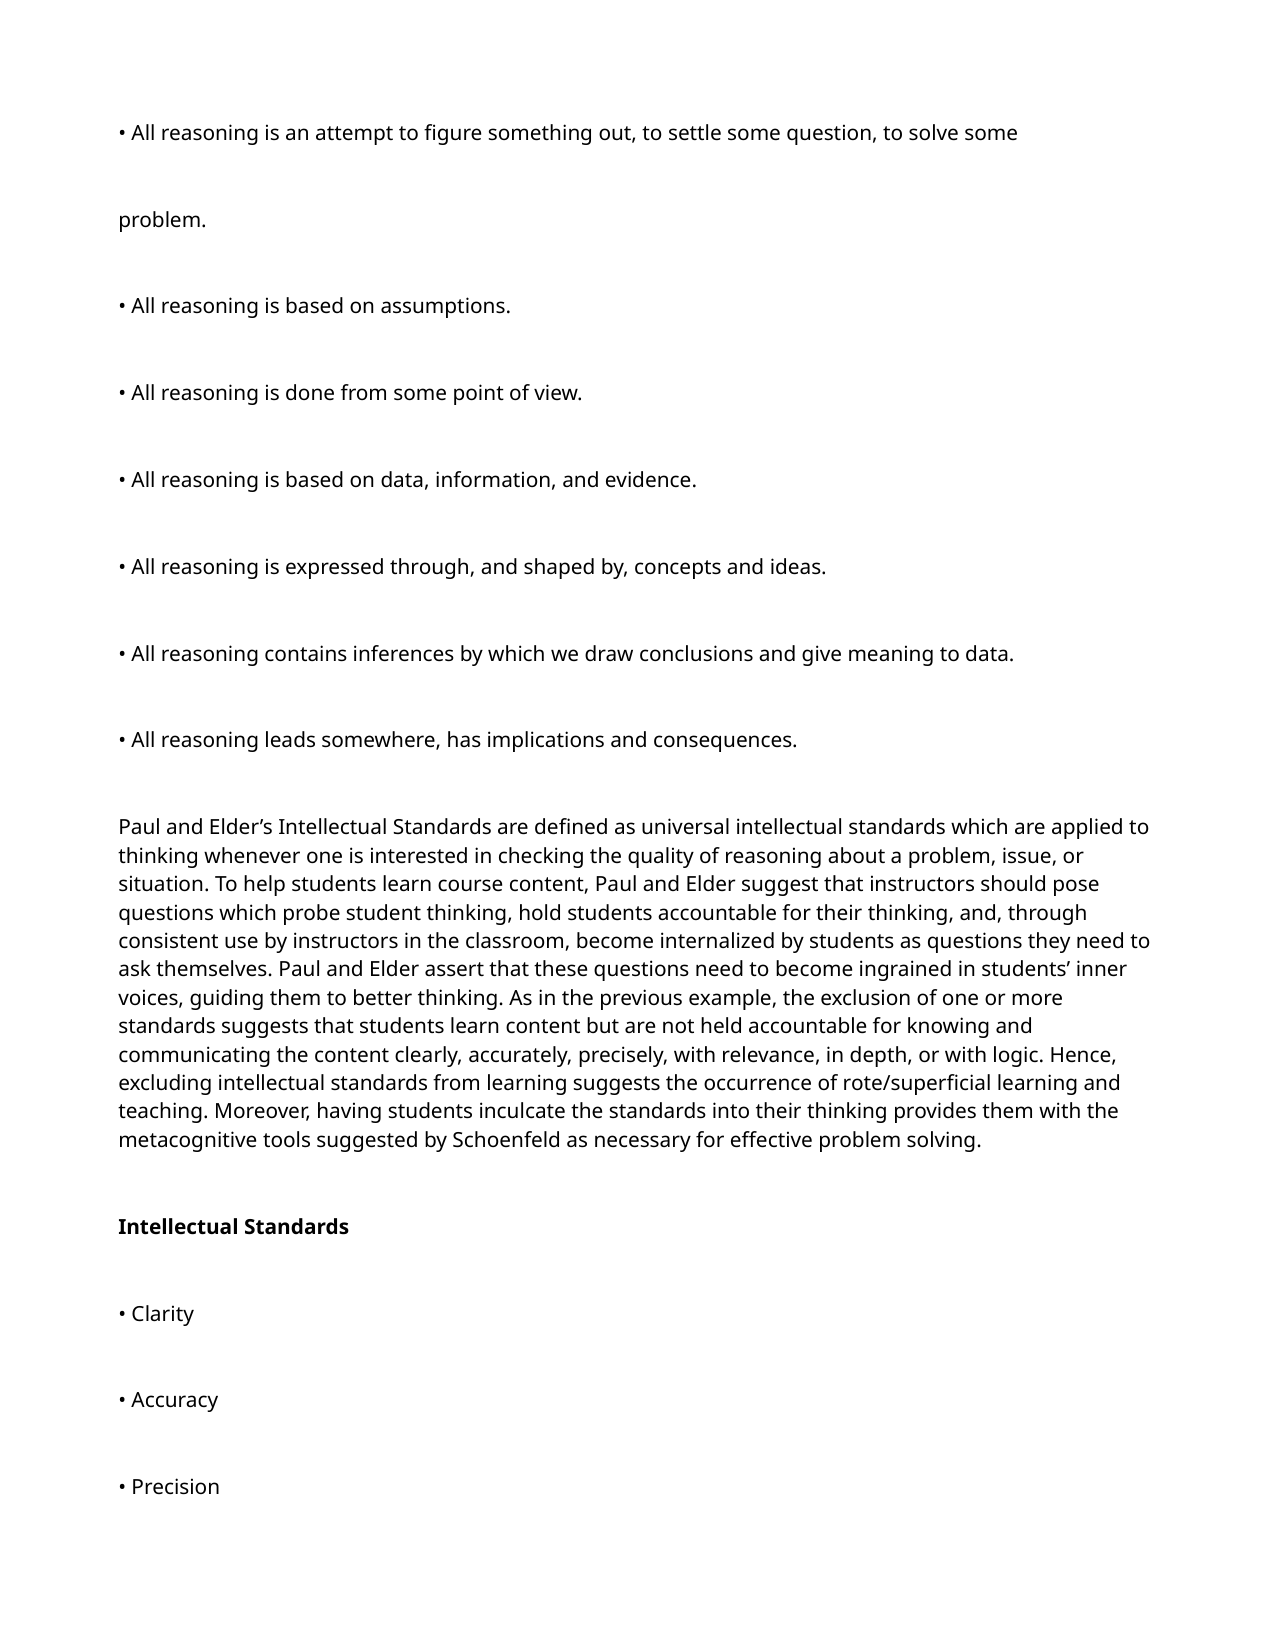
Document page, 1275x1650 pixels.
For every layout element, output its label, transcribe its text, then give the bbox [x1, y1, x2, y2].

text problem. [118, 205, 1157, 233]
text • Clarity [118, 1299, 1157, 1327]
text • All reasoning contains inferences by which we draw conclusions and give meaning to data. [118, 639, 1157, 667]
text • All reasoning is done from some point of view. [118, 378, 1157, 407]
text • Accuracy [118, 1385, 1157, 1414]
text • All reasoning is based on data, information, and evidence. [118, 465, 1157, 494]
text Intellectual Standards [118, 1212, 1157, 1240]
text • All reasoning is based on assumptions. [118, 292, 1157, 320]
text • All reasoning leads somewhere, has implications and consequences. [118, 726, 1157, 754]
text • All reasoning is an attempt to figure something out, to settle some question, to solve some [118, 118, 1157, 147]
text • All reasoning is expressed through, and shaped by, concepts and ideas. [118, 552, 1157, 580]
text Paul and Elder’s Intellectual Standards are defined as universal intellectual standards which are applied to thinking whenever one is interested in checking the quality of reasoning about a problem, issue, or situation. To help students learn course content, Paul and Elder suggest that instructors should pose questions which probe student thinking, hold students accountable for their thinking, and, through consistent use by instructors in the classroom, become internalized by students as questions they need to ask themselves. Paul and Elder assert that these questions need to become ingrained in students’ inner voices, guiding them to better thinking. As in the previous example, the exclusion of one or more standards suggests that students learn content but are not held accountable for knowing and communicating the content clearly, accurately, precisely, with relevance, in depth, or with logic. Hence, excluding intellectual standards from learning suggests the occurrence of rote/superficial learning and teaching. Moreover, having students inculcate the standards into their thinking provides them with the metacognitive tools suggested by Schoenfeld as necessary for effective problem solving. [118, 812, 1157, 1153]
text • Precision [118, 1472, 1157, 1501]
